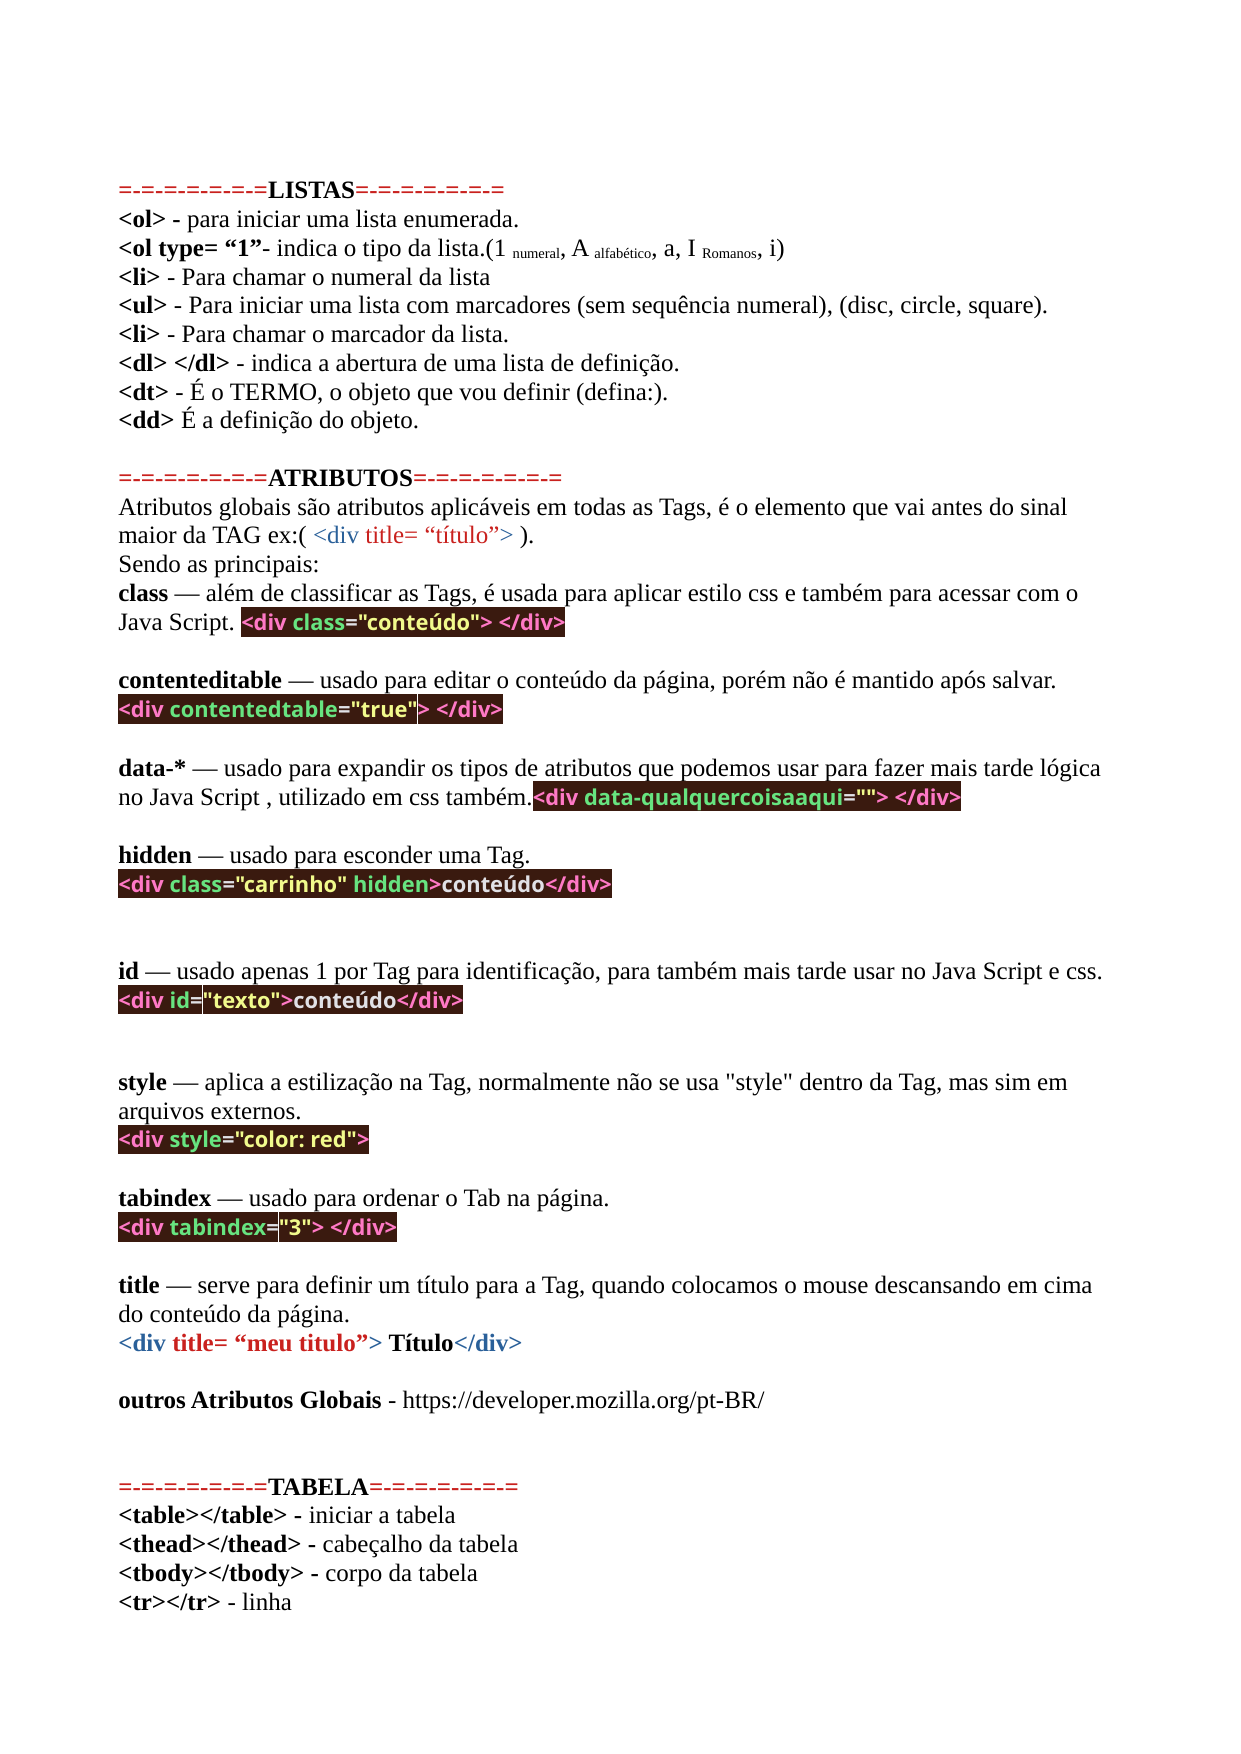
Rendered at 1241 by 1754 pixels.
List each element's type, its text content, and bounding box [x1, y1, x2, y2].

text <div tabindex="3"> </div> [118, 1212, 1122, 1242]
text =-=-=-=-=-=-=ATRIBUTOS=-=-=-=-=-=-= [118, 463, 1122, 492]
text contenteditable — usado para editar o conteúdo da página, porém não é mantido após salvar. [118, 665, 1122, 694]
text outros Atributos Globais - https://developer.mozilla.org/pt-BR/ [118, 1385, 1122, 1414]
text =-=-=-=-=-=-=LISTAS=-=-=-=-=-=-= [118, 176, 1122, 204]
text <thead></thead> - cabeçalho da tabela [118, 1529, 1122, 1558]
text hidden — usado para esconder uma Tag. [118, 840, 1122, 869]
text <li> - Para chamar o numeral da lista [118, 262, 1122, 291]
text style — aplica a estilização na Tag, normalmente não se usa "style" dentro da Tag, mas sim em arquivos externos. [118, 1067, 1122, 1124]
text <div title= “meu titulo”> Título</div> [118, 1328, 1122, 1357]
text <tr></tr> - linha [118, 1587, 1122, 1615]
text <div contentedtable="true"> </div> [118, 694, 1122, 724]
text Sendo as principais: [118, 549, 1122, 578]
text <ol> - para iniciar uma lista enumerada. [118, 204, 1122, 233]
text <dd> É a definição do objeto. [118, 406, 1122, 434]
text <ol type= “1”- indica o tipo da lista.(1 numeral, A alfabético, a, I Romanos, i) [118, 233, 1122, 262]
text <ul> - Para iniciar uma lista com marcadores (sem sequência numeral), (disc, circle, square). [118, 291, 1122, 319]
text data-* — usado para expandir os tipos de atributos que podemos usar para fazer mais tarde lógica no Java Script , utilizado em css também.<div data-qualquercoisaaqui=""> </div> [118, 753, 1122, 811]
text tabindex — usado para ordenar o Tab na página. [118, 1183, 1122, 1212]
text <dl> </dl> - indica a abertura de uma lista de definição. [118, 348, 1122, 377]
text id — usado apenas 1 por Tag para identificação, para também mais tarde usar no Java Script e css. [118, 956, 1122, 985]
text <table></table> - iniciar a tabela [118, 1500, 1122, 1529]
text <div class="carrinho" hidden>conteúdo</div> [118, 869, 1122, 898]
text Atributos globais são atributos aplicáveis em todas as Tags, é o elemento que vai antes do sinal maior da TAG ex:( <div title= “título”> ). [118, 492, 1122, 549]
text <tbody></tbody> - corpo da tabela [118, 1558, 1122, 1587]
text <li> - Para chamar o marcador da lista. [118, 319, 1122, 348]
text class — além de classificar as Tags, é usada para aplicar estilo css e também para acessar com o Java Script. <div class="conteúdo"> </div> [118, 578, 1122, 637]
text <dt> - É o TERMO, o objeto que vou definir (defina:). [118, 377, 1122, 406]
text <div id="texto">conteúdo</div> [118, 985, 1122, 1014]
text title — serve para definir um título para a Tag, quando colocamos o mouse descansando em cima do conteúdo da página. [118, 1270, 1122, 1328]
text <div style="color: red"> [118, 1124, 1122, 1154]
text =-=-=-=-=-=-=TABELA=-=-=-=-=-=-= [118, 1472, 1122, 1500]
